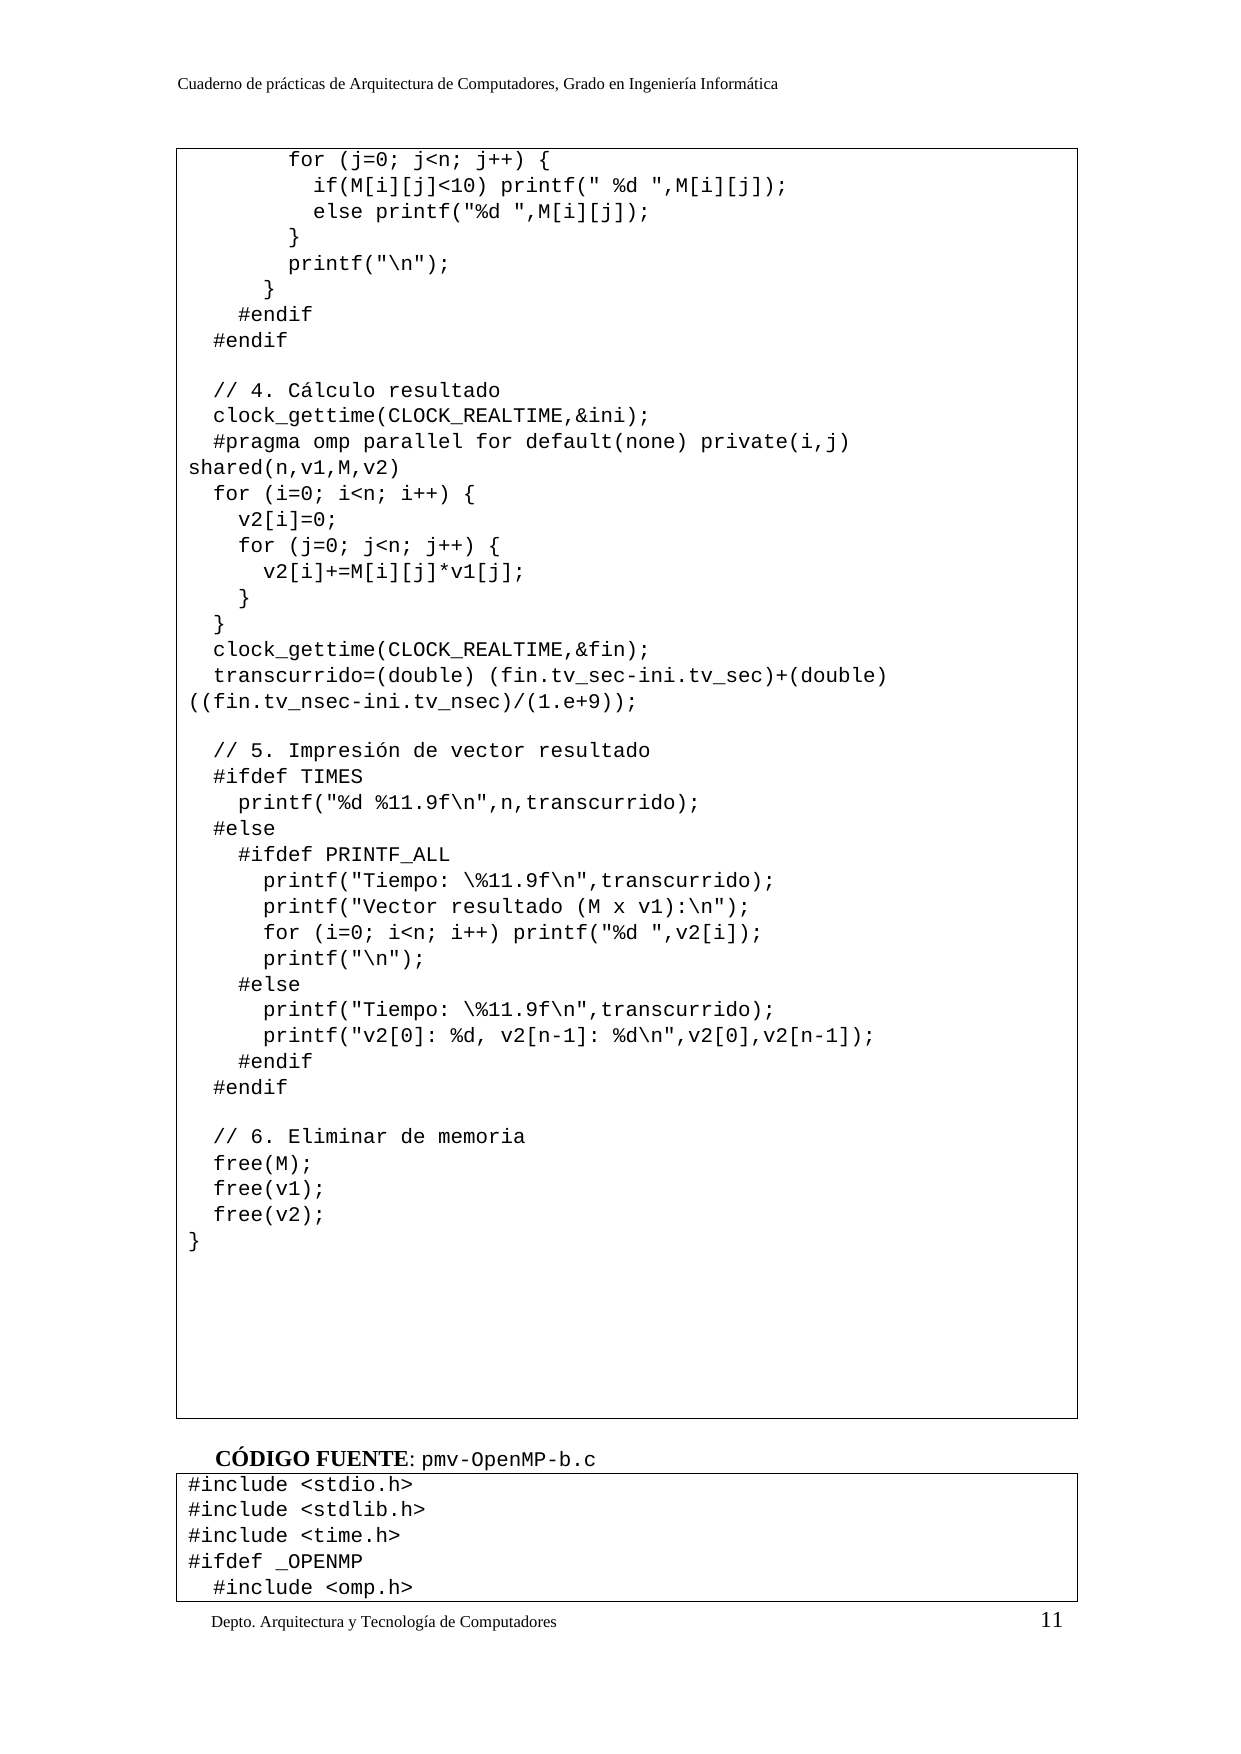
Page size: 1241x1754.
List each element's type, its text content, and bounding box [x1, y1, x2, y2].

table_header #include <stdio.h> #include <stdlib.h> #include <time.h> #ifdef _OPENMP #include <omp.h> [177, 1474, 1077, 1601]
table_header for (j=0; j<n; j++) { if(M[i][j]<10) printf(" %d ",M[i][j]); else printf("%d ",M[i][j]); } printf("\n"); } #endif #endif // 4. Cálculo resultado clock_gettime(CLOCK_REALTIME,&ini); #pragma omp parallel for default(none) private(i,j) shared(n,v1,M,v2) for (i=0; i<n; i++) { v2[i]=0; for (j=0; j<n; j++) { v2[i]+=M[i][j]*v1[j]; } } clock_gettime(CLOCK_REALTIME,&fin); transcurrido=(double) (fin.tv_sec-ini.tv_sec)+(double) ((fin.tv_nsec-ini.tv_nsec)/(1.e+9)); // 5. Impresión de vector resultado #ifdef TIMES printf("%d %11.9f\n",n,transcurrido); #else #ifdef PRINTF_ALL printf("Tiempo: \%11.9f\n",transcurrido); printf("Vector resultado (M x v1):\n"); for (i=0; i<n; i++) printf("%d ",v2[i]); printf("\n"); #else printf("Tiempo: \%11.9f\n",transcurrido); printf("v2[0]: %d, v2[n-1]: %d\n",v2[0],v2[n-1]); #endif #endif // 6. Eliminar de memoria free(M); free(v1); free(v2); } [177, 149, 1077, 1417]
text CÓDIGO FUENTE: pmv-OpenMP-b.c [215, 1445, 1063, 1472]
